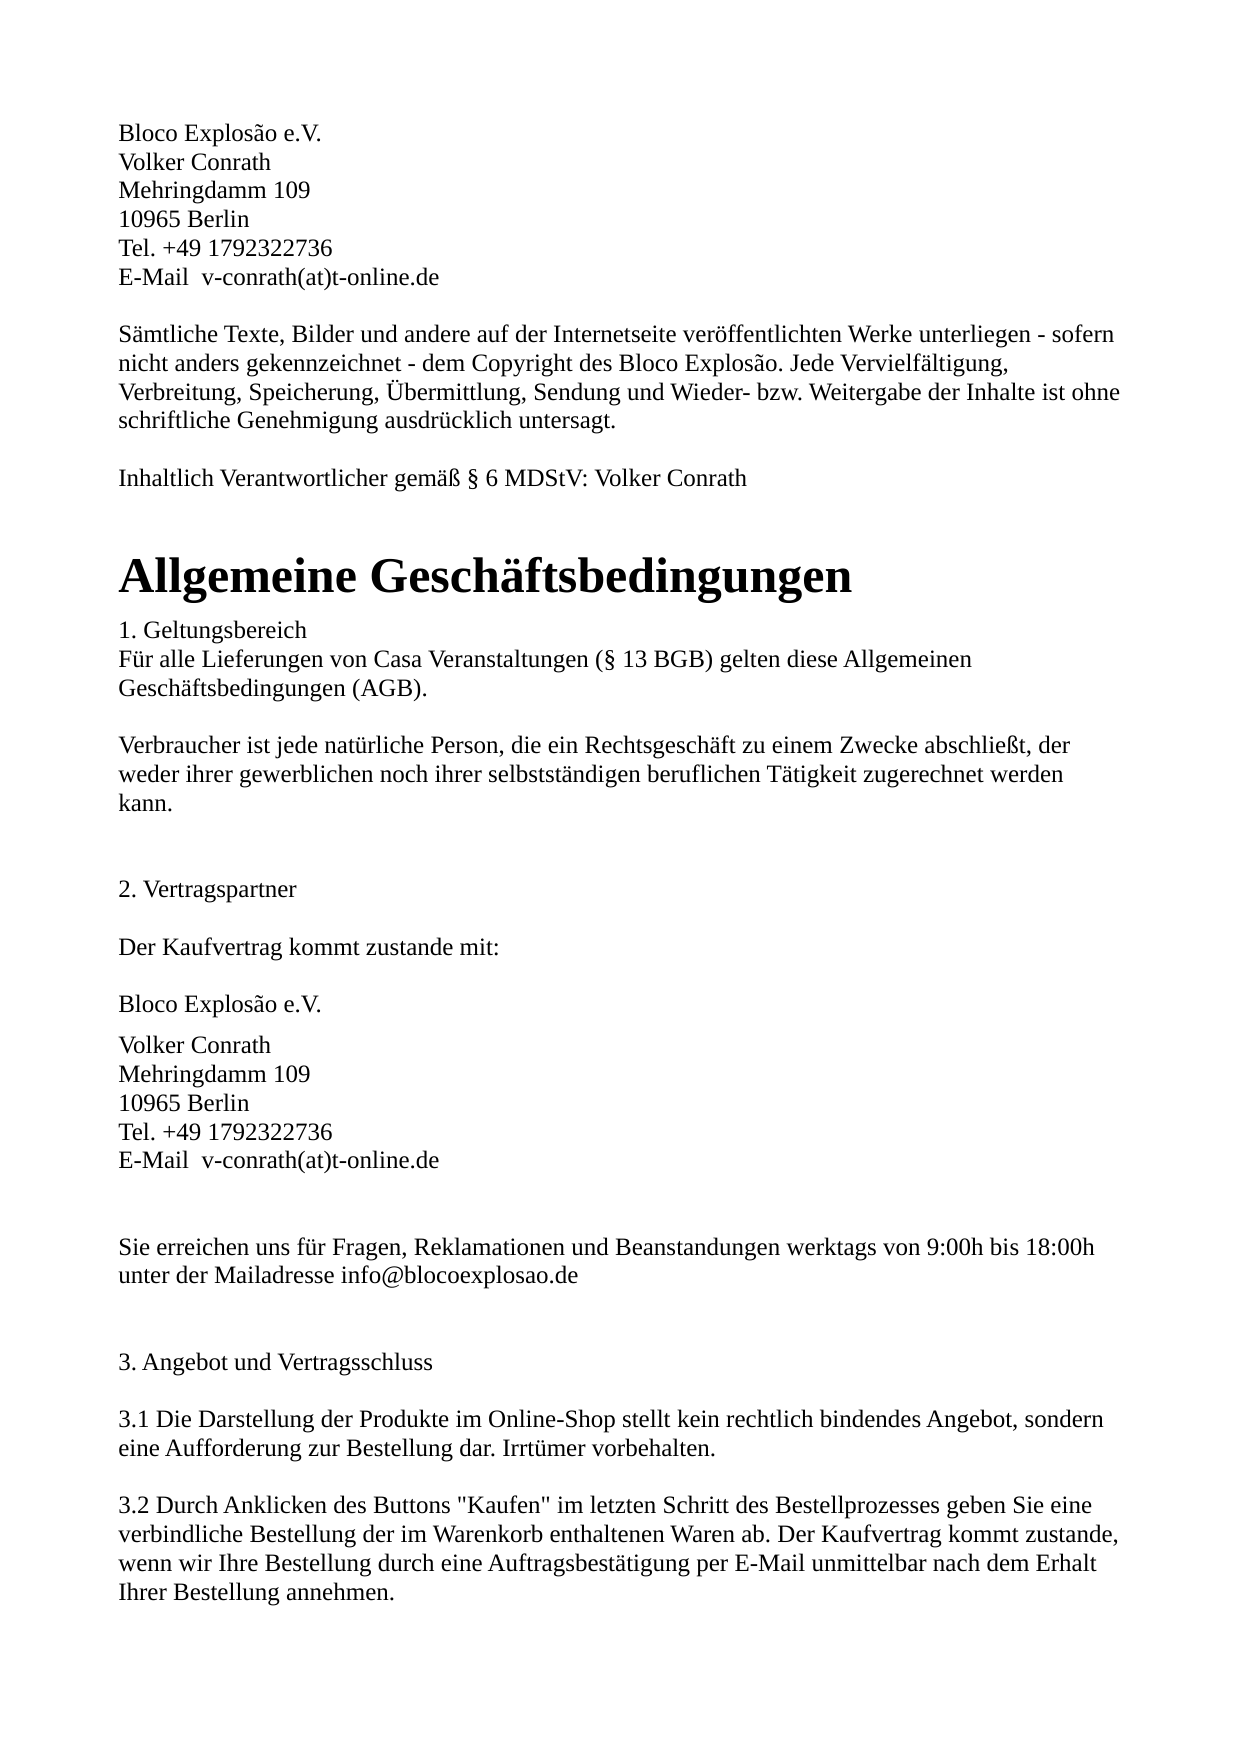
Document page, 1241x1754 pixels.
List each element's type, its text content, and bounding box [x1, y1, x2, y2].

text Volker Conrath [118, 1031, 1122, 1059]
text Bloco Explosão e.V. [118, 118, 1122, 147]
text Volker Conrath [118, 147, 1122, 176]
text E-Mail v-conrath(at)t-online.de [118, 262, 1122, 291]
text 1. Geltungsbereich Für alle Lieferungen von Casa Veranstaltungen (§ 13 BGB) gelten diese Allgemeinen Geschäftsbedingungen (AGB). Verbraucher ist jede natürliche Person, die ein Rechtsgeschäft zu einem Zwecke abschließt, der weder ihrer gewerblichen noch ihrer selbstständigen beruflichen Tätigkeit zugerechnet werden kann. 2. Vertragspartner Der Kaufvertrag kommt zustande mit: Bloco Explosão e.V. [118, 616, 1122, 1018]
text E-Mail v-conrath(at)t-online.de [118, 1146, 1122, 1174]
text Mehringdamm 109 [118, 176, 1122, 204]
text Sämtliche Texte, Bilder und andere auf der Internetseite veröffentlichten Werke unterliegen - sofern nicht anders gekennzeichnet - dem Copyright des Bloco Explosão. Jede Vervielfältigung, Verbreitung, Speicherung, Übermittlung, Sendung und Wieder- bzw. Weitergabe der Inhalte ist ohne schriftliche Genehmigung ausdrücklich untersagt. Inhaltlich Verantwortlicher gemäß § 6 MDStV: Volker Conrath [118, 291, 1122, 492]
text Mehringdamm 109 [118, 1059, 1122, 1088]
text 10965 Berlin [118, 1088, 1122, 1117]
text Tel. +49 1792322736 [118, 233, 1122, 262]
text 10965 Berlin [118, 204, 1122, 233]
text Tel. +49 1792322736 [118, 1117, 1122, 1146]
subtitle Allgemeine Geschäftsbedingungen [118, 546, 1122, 603]
text Sie erreichen uns für Fragen, Reklamationen und Beanstandungen werktags von 9:00h bis 18:00h unter der Mailadresse info@blocoexplosao.de 3. Angebot und Vertragsschluss 3.1 Die Darstellung der Produkte im Online-Shop stellt kein rechtlich bindendes Angebot, sondern eine Aufforderung zur Bestellung dar. Irrtümer vorbehalten. 3.2 Durch Anklicken des Buttons "Kaufen" im letzten Schritt des Bestellprozesses geben Sie eine verbindliche Bestellung der im Warenkorb enthaltenen Waren ab. Der Kaufvertrag kommt zustande, wenn wir Ihre Bestellung durch eine Auftragsbestätigung per E-Mail unmittelbar nach dem Erhalt Ihrer Bestellung annehmen. [118, 1174, 1122, 1634]
